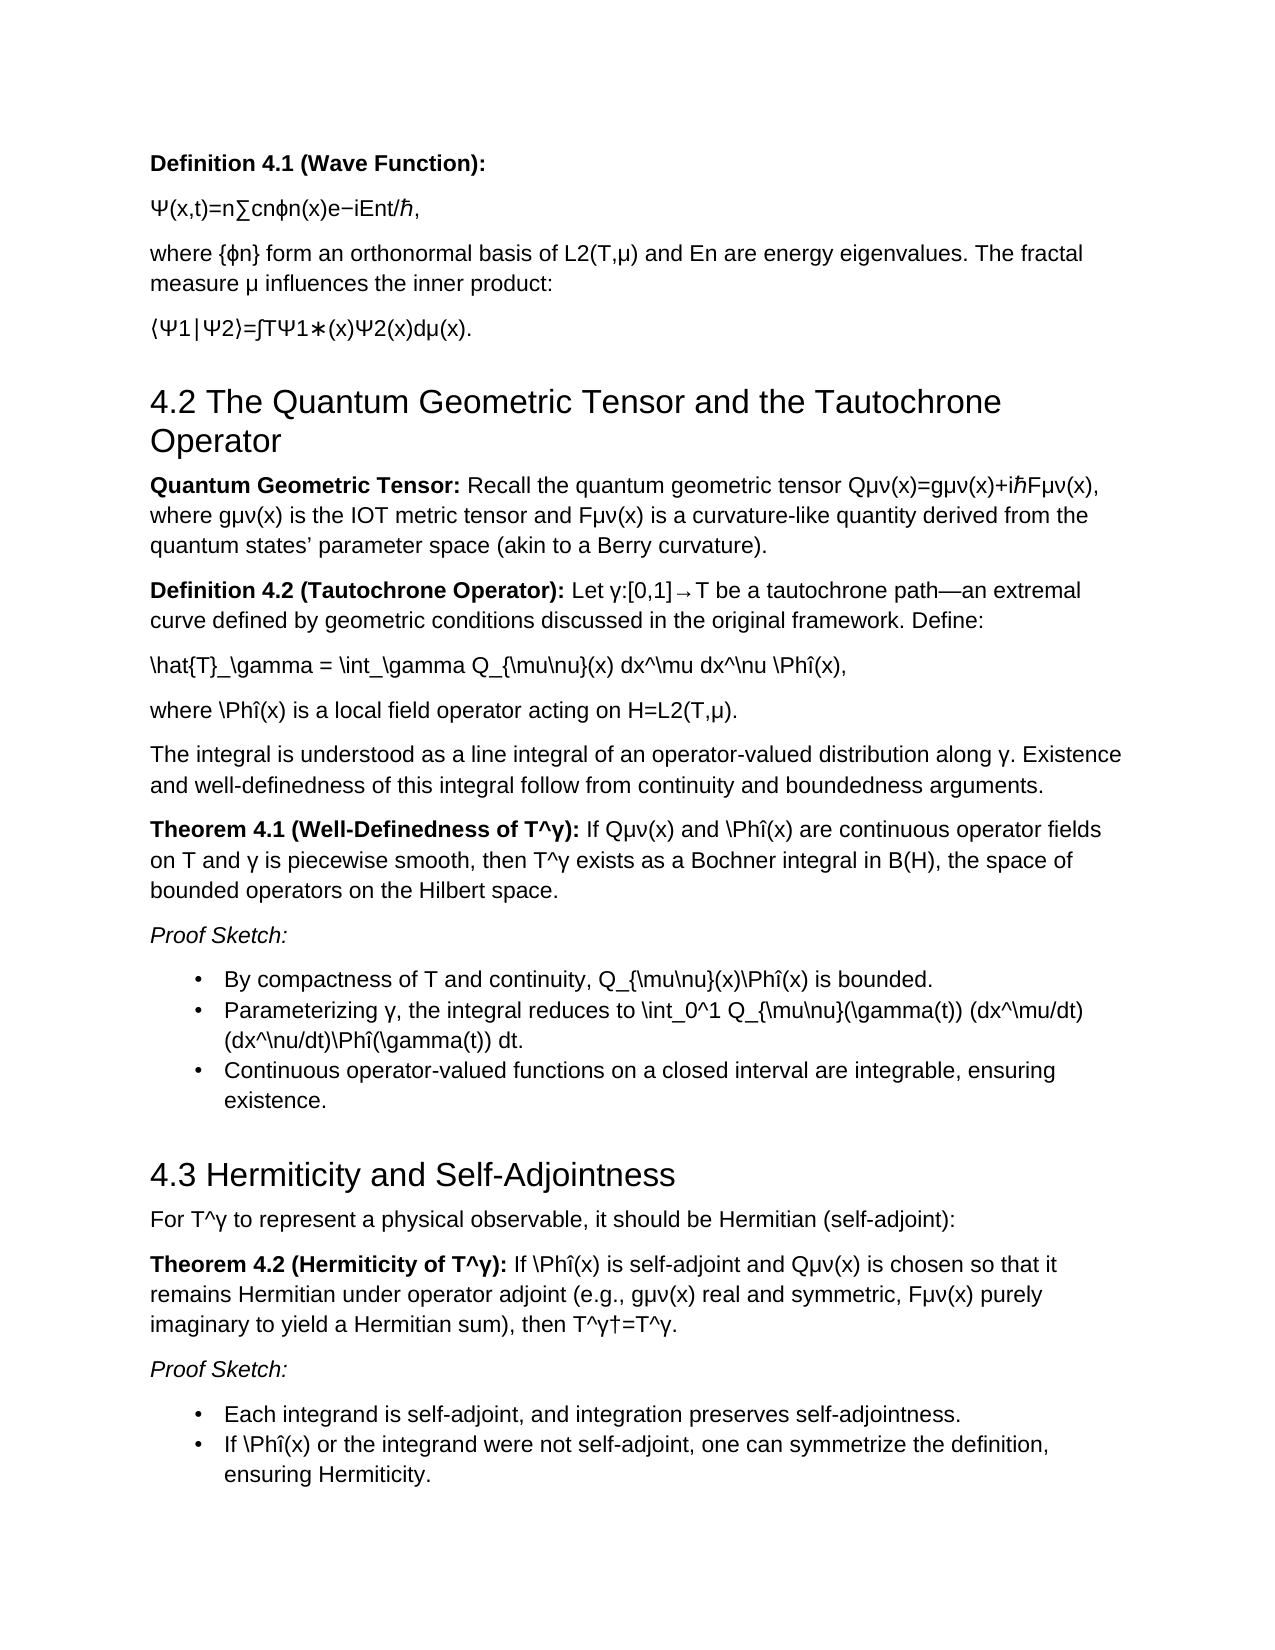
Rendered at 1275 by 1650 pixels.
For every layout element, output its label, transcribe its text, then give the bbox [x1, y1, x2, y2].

text Ψ(x,t)=n∑​cn​ϕn​(x)e−iEn​t/ℏ, [150, 195, 1125, 221]
text Quantum Geometric Tensor: Recall the quantum geometric tensor Qμν​(x)=gμν​(x)+iℏFμν​(x), where gμν​(x) is the IOT metric tensor and Fμν​(x) is a curvature-like quantity derived from the quantum states’ parameter space (akin to a Berry curvature). [150, 472, 1125, 558]
text Definition 4.2 (Tautochrone Operator): Let γ:[0,1]→T be a tautochrone path—an extremal curve defined by geometric conditions discussed in the original framework. Define: [150, 577, 1125, 633]
subtitle 4.3 Hermiticity and Self-Adjointness [150, 1155, 1125, 1193]
text Definition 4.1 (Wave Function): [150, 150, 1125, 176]
text \hat{T}_\gamma = \int_\gamma Q_{\mu\nu}(x) dx^\mu dx^\nu \Phî(x), [150, 652, 1125, 678]
text where {ϕn​} form an orthonormal basis of L2(T,μ) and En​ are energy eigenvalues. The fractal measure μ influences the inner product: [150, 239, 1125, 296]
subtitle 4.2 The Quantum Geometric Tensor and the Tautochrone Operator [150, 382, 1125, 459]
text Proof Sketch: [150, 1356, 1125, 1382]
list Continuous operator-valued functions on a closed interval are integrable, ensuring existence. [194, 1057, 1125, 1114]
text where \Phî(x) is a local field operator acting on H=L2(T,μ). [150, 697, 1125, 723]
text For T^γ​ to represent a physical observable, it should be Hermitian (self-adjoint): [150, 1206, 1125, 1232]
list Each integrand is self-adjoint, and integration preserves self-adjointness. [194, 1401, 1125, 1427]
text Theorem 4.1 (Well-Definedness of T^γ​): If Qμν​(x) and \Phî(x) are continuous operator fields on T and γ is piecewise smooth, then T^γ​ exists as a Bochner integral in B(H), the space of bounded operators on the Hilbert space. [150, 816, 1125, 903]
text Theorem 4.2 (Hermiticity of T^γ​): If \Phî(x) is self-adjoint and Qμν​(x) is chosen so that it remains Hermitian under operator adjoint (e.g., gμν​(x) real and symmetric, Fμν​(x) purely imaginary to yield a Hermitian sum), then T^γ†​=T^γ​. [150, 1251, 1125, 1337]
text Proof Sketch: [150, 922, 1125, 948]
list Parameterizing γ, the integral reduces to \int_0^1 Q_{\mu\nu}(\gamma(t)) (dx^\mu/dt)(dx^\nu/dt)\Phî(\gamma(t)) dt. [194, 997, 1125, 1053]
text ⟨Ψ1​∣Ψ2​⟩=∫T​Ψ1∗​(x)Ψ2​(x)dμ(x). [150, 314, 1125, 341]
list If \Phî(x) or the integrand were not self-adjoint, one can symmetrize the definition, ensuring Hermiticity. [194, 1431, 1125, 1487]
list By compactness of T and continuity, Q_{\mu\nu}(x)\Phî(x) is bounded. [194, 966, 1125, 993]
text The integral is understood as a line integral of an operator-valued distribution along γ. Existence and well-definedness of this integral follow from continuity and boundedness arguments. [150, 741, 1125, 798]
